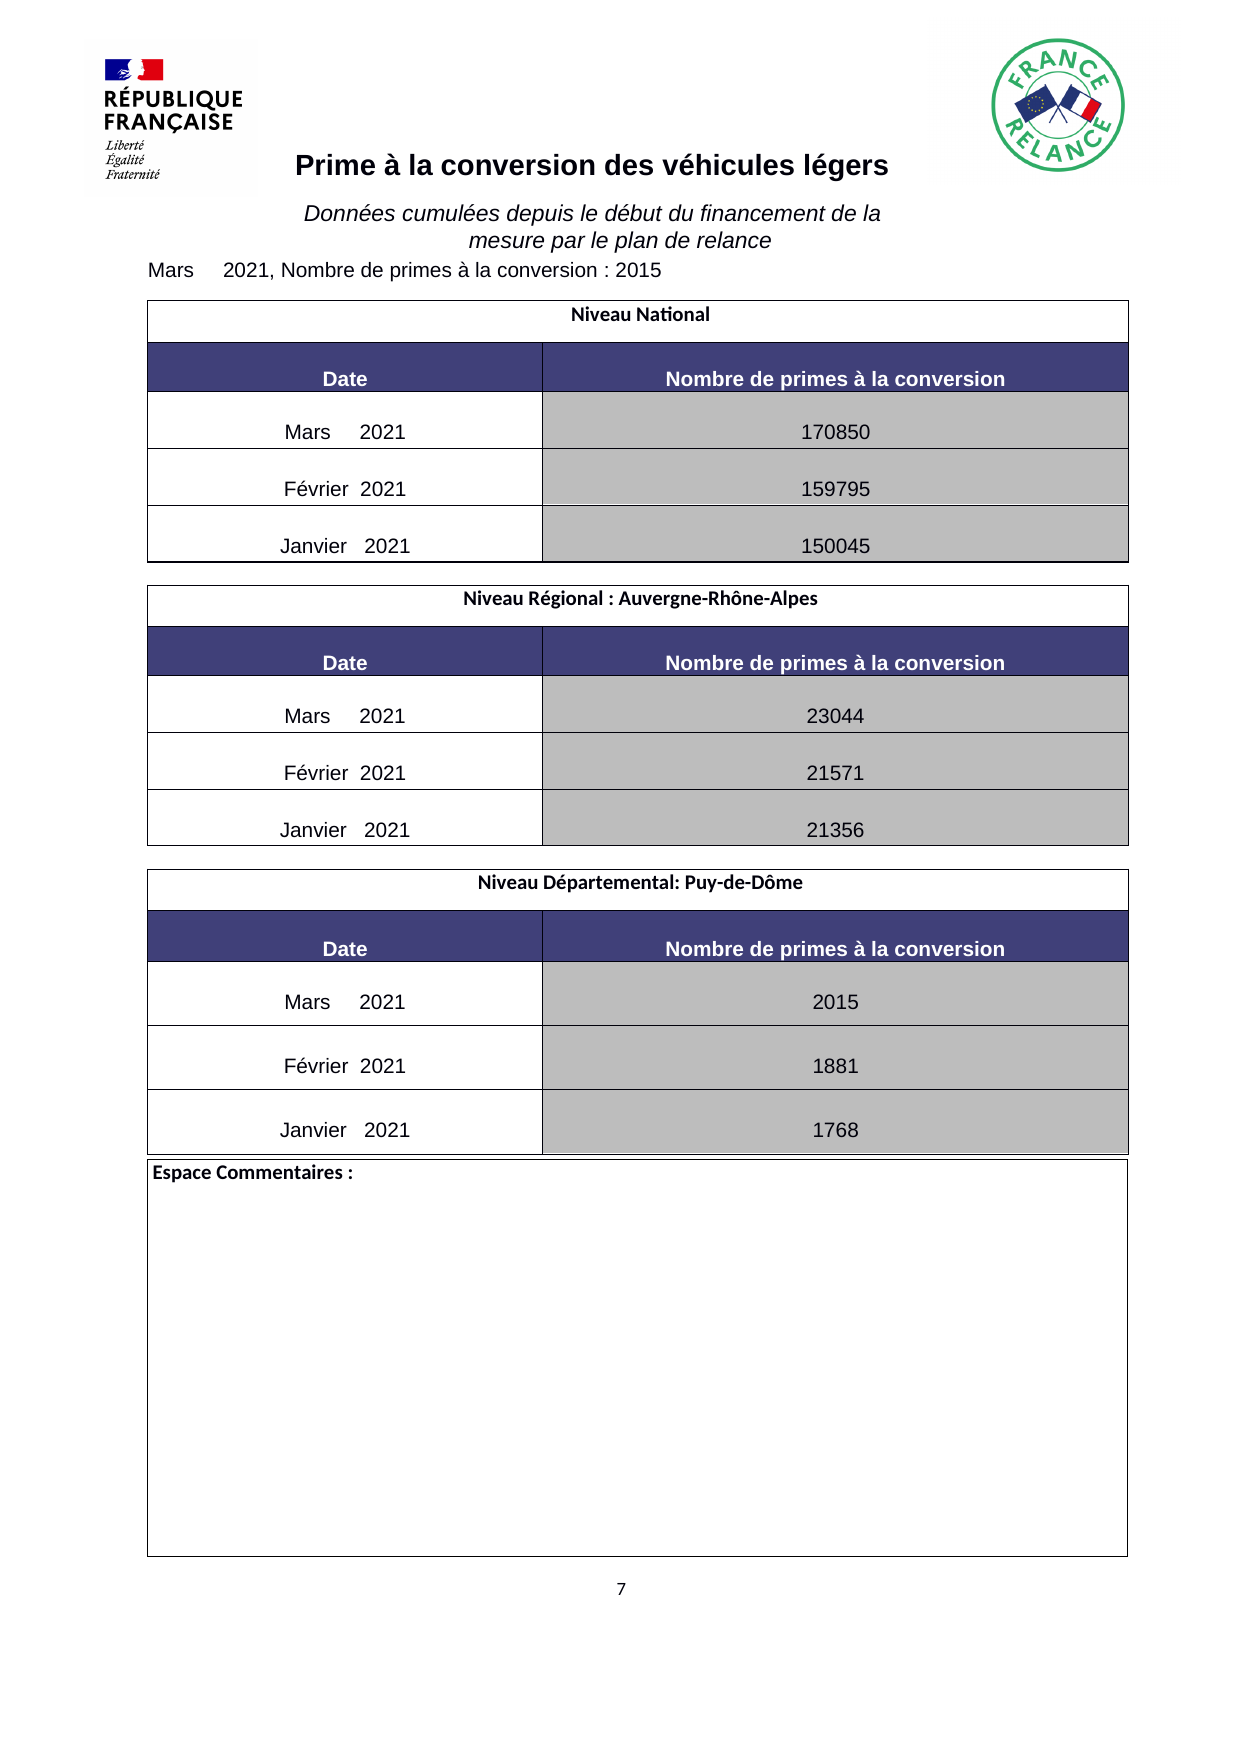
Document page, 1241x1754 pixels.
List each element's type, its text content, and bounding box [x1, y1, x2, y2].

text Prime à la conversion des véhicules légers [263, 148, 926, 181]
table_header Niveau Régional : Auvergne-Rhône-Alpes [148, 586, 1128, 626]
table_cell 21356 [543, 790, 1128, 845]
table_cell 23044 [543, 676, 1128, 732]
table_cell Février 2021 [148, 733, 542, 789]
table_cell 21571 [543, 733, 1128, 789]
picture [84, 39, 263, 200]
picture [926, 17, 1189, 185]
table_cell Nombre de primes à la conversion [543, 911, 1128, 961]
table_cell Nombre de primes à la conversion [543, 343, 1128, 391]
table_header Niveau National [148, 301, 1128, 342]
table_cell Janvier 2021 [148, 790, 542, 845]
table_cell Janvier 2021 [148, 506, 542, 561]
table_cell 159795 [543, 449, 1128, 504]
table_cell Février 2021 [148, 1026, 542, 1089]
table_cell 1881 [543, 1026, 1128, 1089]
table_cell Mars 2021 [148, 962, 542, 1025]
table_cell Janvier 2021 [148, 1090, 542, 1153]
table_cell Mars 2021 [148, 676, 542, 732]
table_cell Mars 2021 [148, 392, 542, 448]
table_cell 1768 [543, 1090, 1128, 1153]
table_cell Date [148, 627, 542, 675]
table_cell Date [148, 343, 542, 391]
text Espace Commentaires : [148, 1159, 1128, 1184]
text Données cumulées depuis le début du financement de la mesure par le plan de relance [148, 200, 1093, 253]
table_cell Février 2021 [148, 449, 542, 504]
table_header Niveau Départemental: Puy-de-Dôme [148, 870, 1128, 910]
text Mars 2021, Nombre de primes à la conversion : 2015 [148, 258, 1093, 282]
table_cell Nombre de primes à la conversion [543, 627, 1128, 675]
table_cell Date [148, 911, 542, 961]
table_cell 150045 [543, 506, 1128, 561]
table_cell 2015 [543, 962, 1128, 1025]
table_cell 170850 [543, 392, 1128, 448]
text 7 [0, 1577, 1238, 1600]
